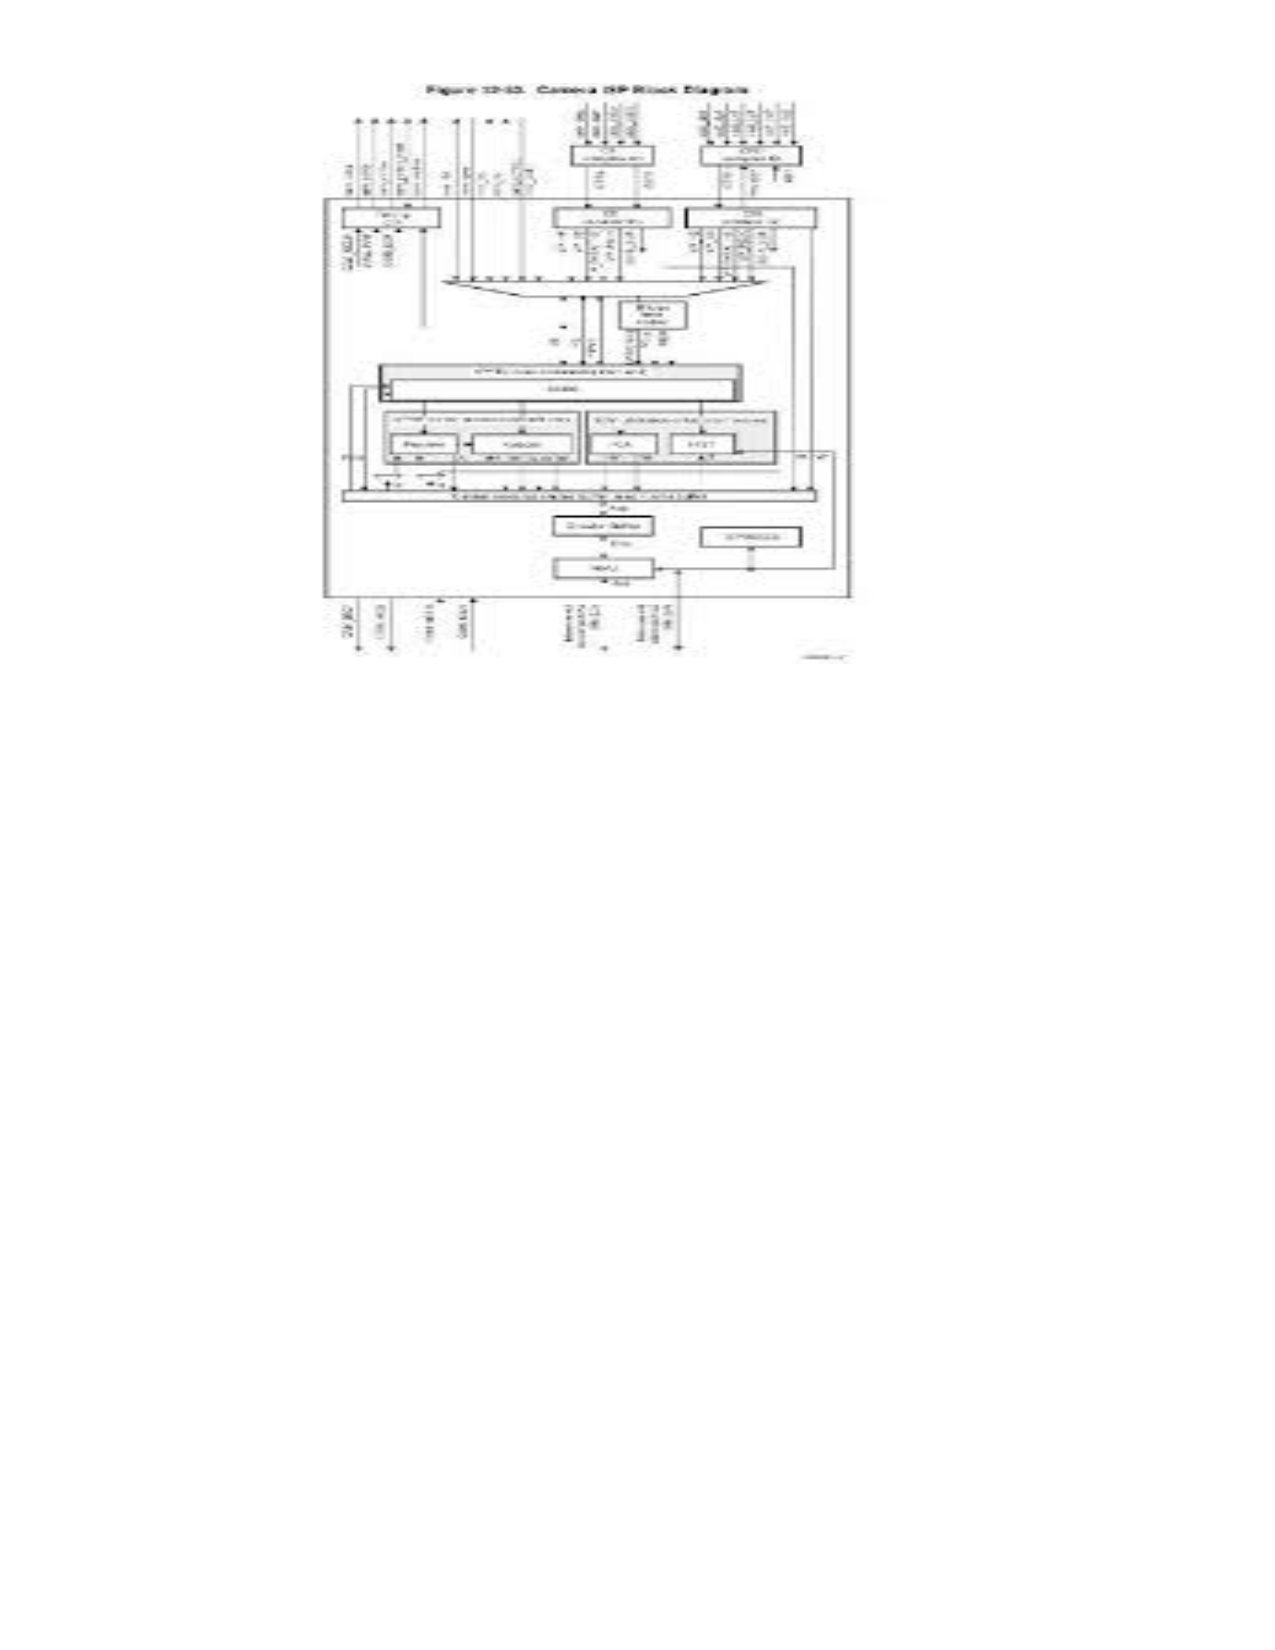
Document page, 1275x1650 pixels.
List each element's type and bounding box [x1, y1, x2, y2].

picture [236, 83, 933, 664]
